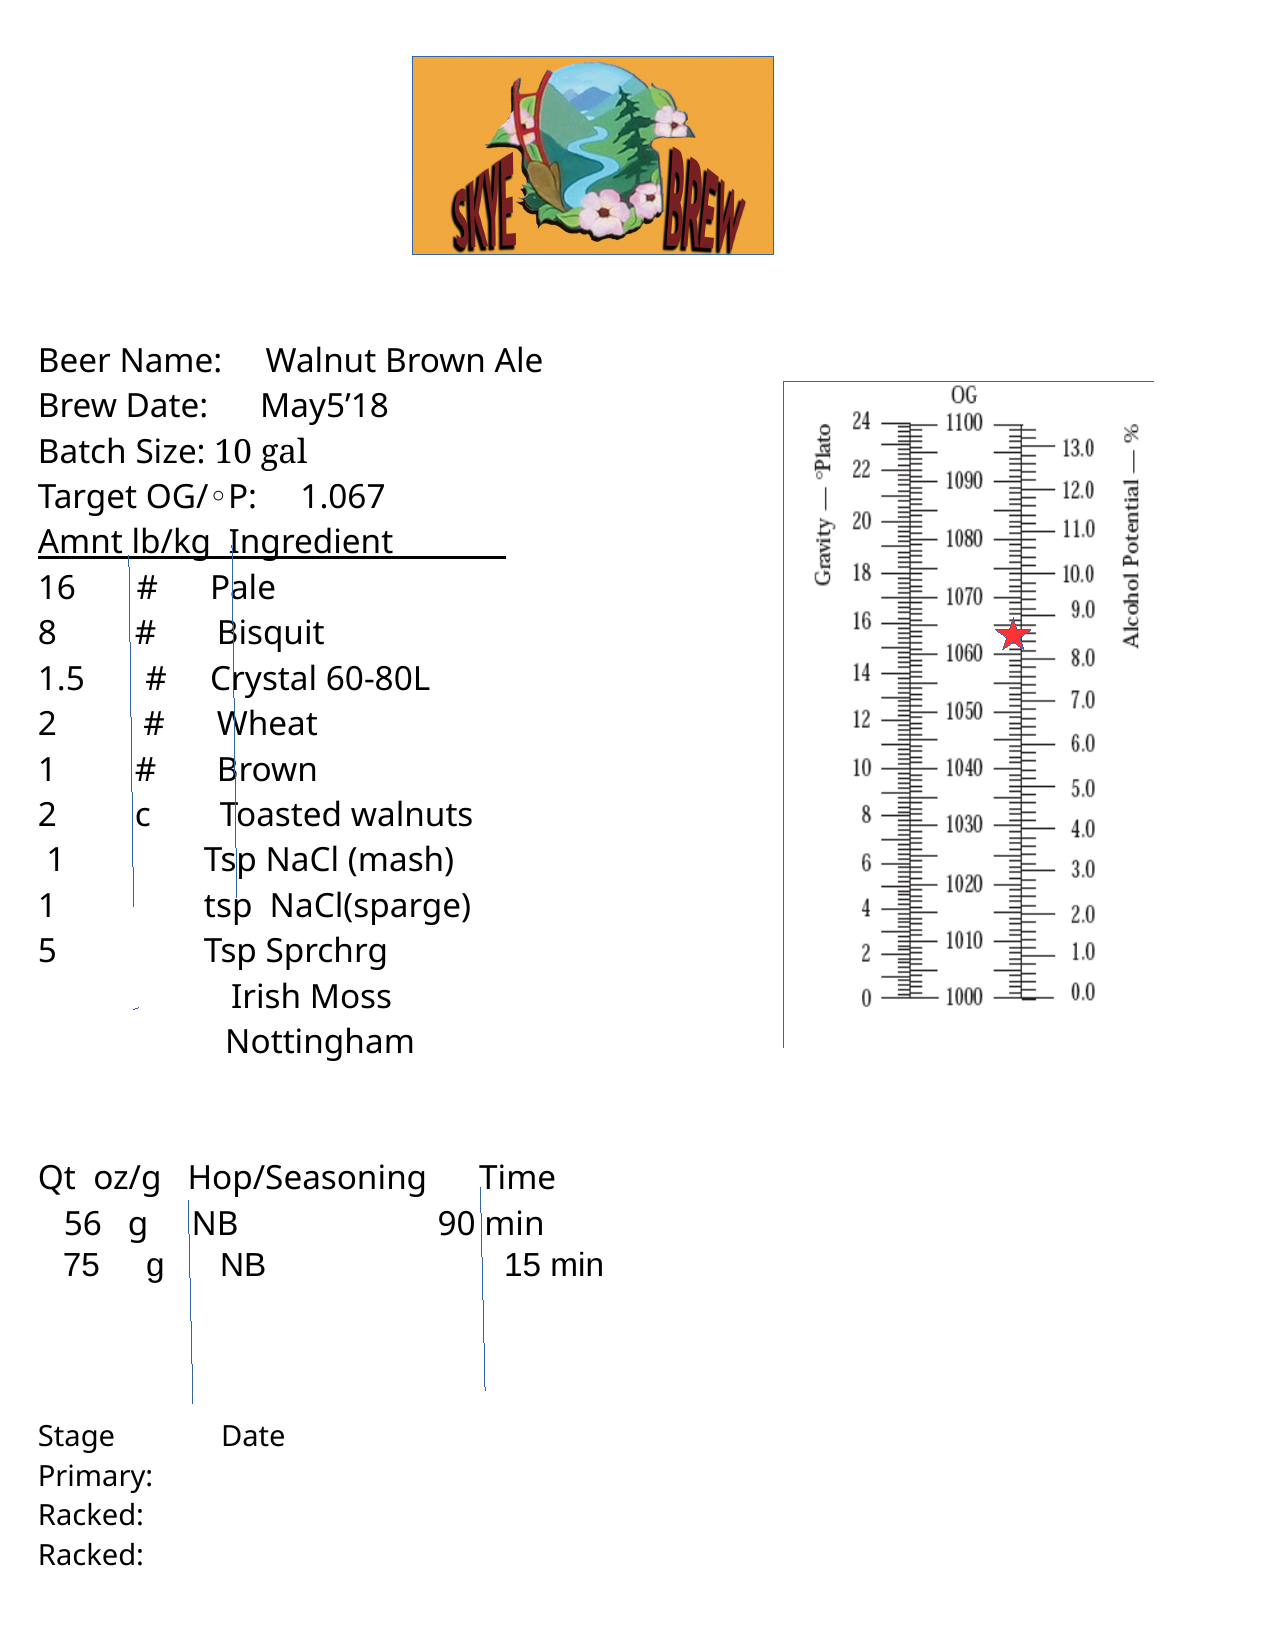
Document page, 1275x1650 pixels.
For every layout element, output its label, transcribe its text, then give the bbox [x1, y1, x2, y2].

text [1154, 882, 1237, 927]
text 1 # Brown [235, 745, 783, 791]
text [1154, 654, 1237, 700]
text 2 # Wheat [1154, 700, 1237, 745]
text [1154, 836, 1237, 882]
text Beer Name: Walnut Brown Ale [38, 337, 1237, 382]
text Target OG/◦P: 1.067 [38, 473, 783, 518]
text 2 # Wheat [38, 700, 234, 745]
text 75 g NB 15 min [38, 1245, 1237, 1283]
text 2 c Toasted walnuts [236, 791, 783, 836]
text [1154, 518, 1237, 564]
text Irish Moss [38, 972, 783, 1018]
text 16 # Pale [38, 564, 232, 609]
text 2 # Wheat [235, 700, 783, 745]
text 1 tsp NaCl(sparge) [38, 882, 783, 927]
text 1 # Brown [1154, 745, 1237, 791]
text 2 c Toasted walnuts [38, 791, 235, 836]
text Brew Date: May5’18 [38, 382, 783, 427]
text 8 # Bisquit [1154, 609, 1237, 654]
text Amnt lb/kg Ingredient [38, 518, 783, 564]
text [1154, 473, 1237, 518]
text [1154, 972, 1237, 1018]
text 8 # Bisquit [233, 609, 783, 654]
text 1.5 [38, 654, 130, 700]
text # Crystal 60-80L [131, 654, 783, 700]
text Batch Size: 10 gal [38, 427, 783, 473]
text 1 Tsp NaCl (mash) [38, 836, 783, 882]
text [1154, 382, 1237, 427]
text [1154, 427, 1237, 473]
text 2 c Toasted walnuts [1154, 791, 1237, 836]
text Racked: [38, 1494, 1237, 1534]
text 5 Tsp Sprchrg [38, 927, 783, 972]
text 16 # Pale [1154, 564, 1237, 609]
text Stage Date [38, 1370, 1237, 1455]
text 1 # Brown [132, 745, 235, 791]
text Racked: [38, 1534, 1237, 1574]
text Nottingham [38, 1018, 1237, 1063]
text Primary: [38, 1455, 1237, 1494]
text 1 # Brown [38, 745, 131, 791]
text 8 # Bisquit [38, 609, 233, 654]
text [1154, 927, 1237, 972]
text 16 # Pale [233, 564, 783, 609]
text Qt oz/g Hop/Seasoning Time [38, 1154, 1237, 1199]
text 56 g NB 90 min [38, 1199, 1237, 1245]
